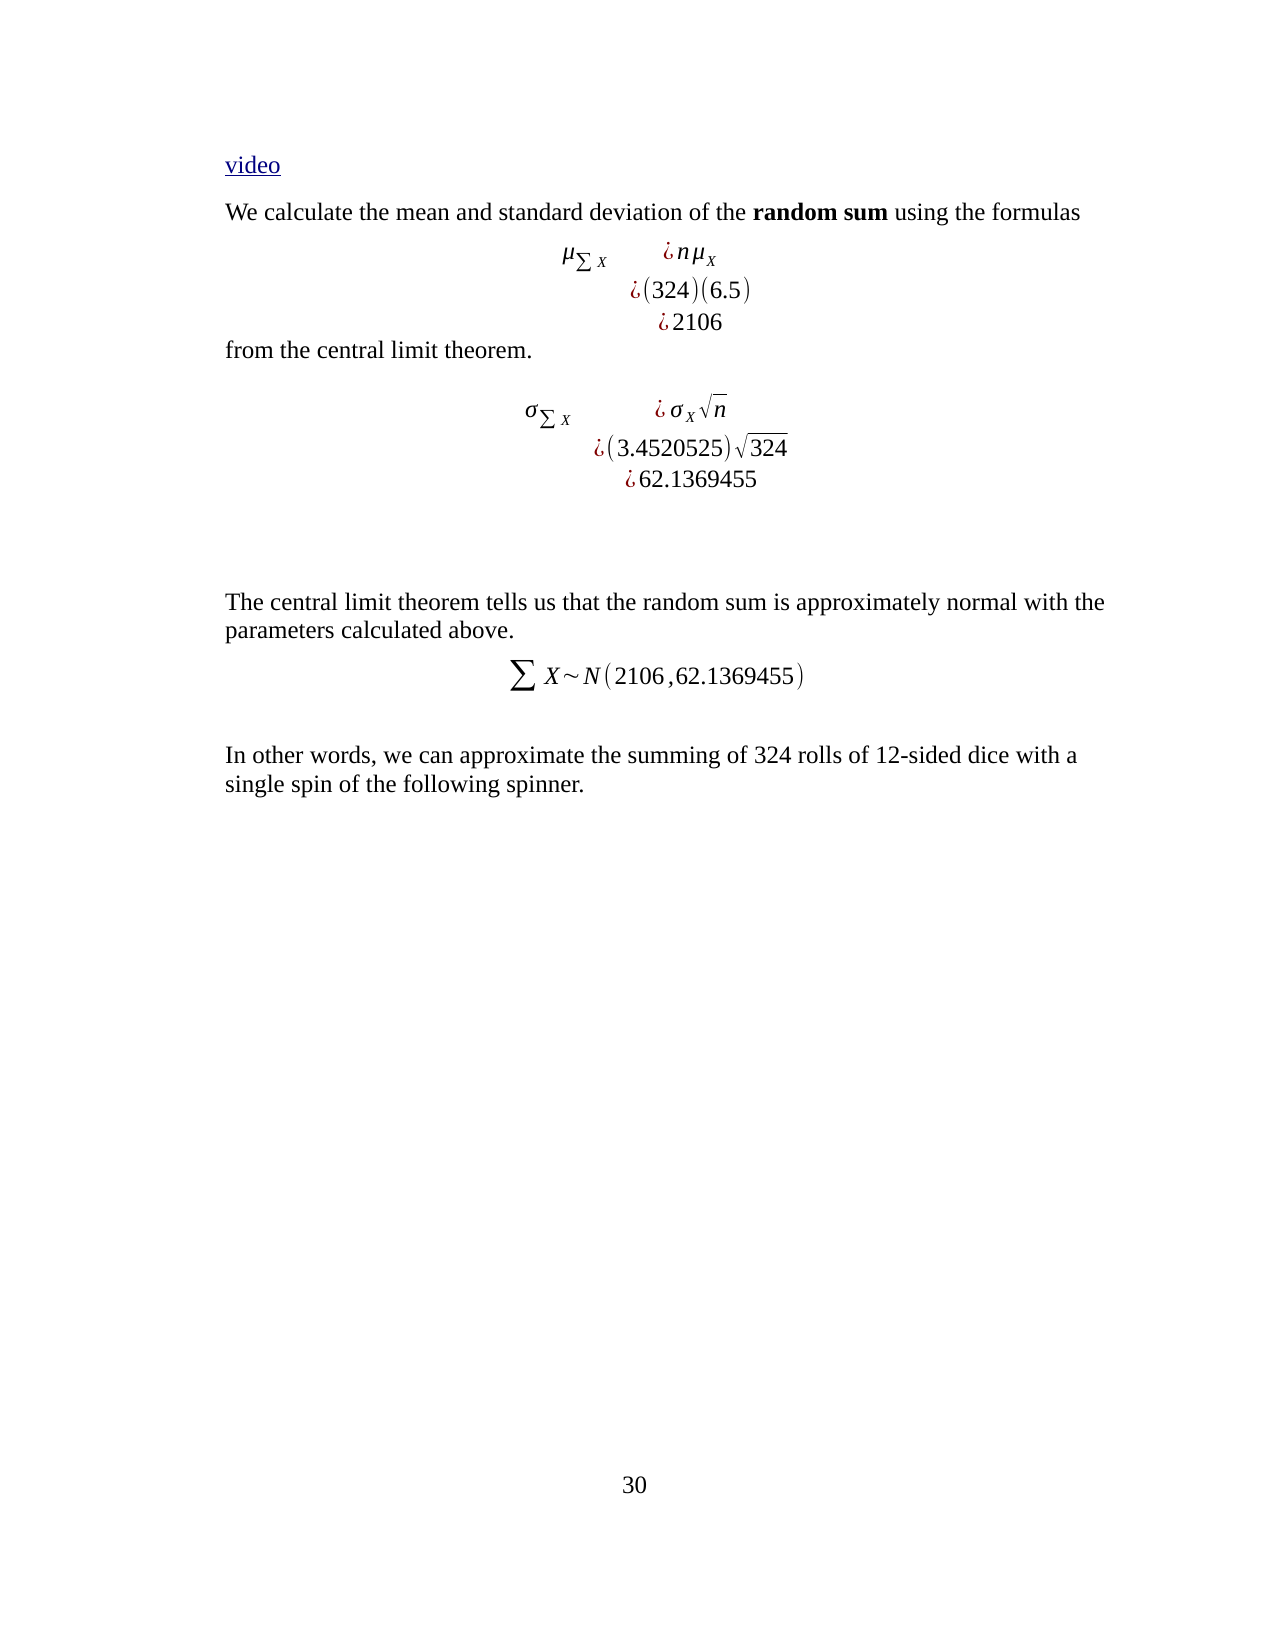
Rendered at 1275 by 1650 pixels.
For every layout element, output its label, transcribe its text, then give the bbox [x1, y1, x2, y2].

list video [187, 150, 1125, 179]
list The central limit theorem tells us that the random sum is approximately normal with the parameters calculated above. [187, 587, 1125, 644]
list We calculate the mean and standard deviation of the random sum using the formulas from the central limit theorem. [187, 197, 1125, 364]
list In other words, we can approximate the summing of 324 rolls of 12-sided dice with a single spin of the following spinner. [187, 740, 1125, 798]
